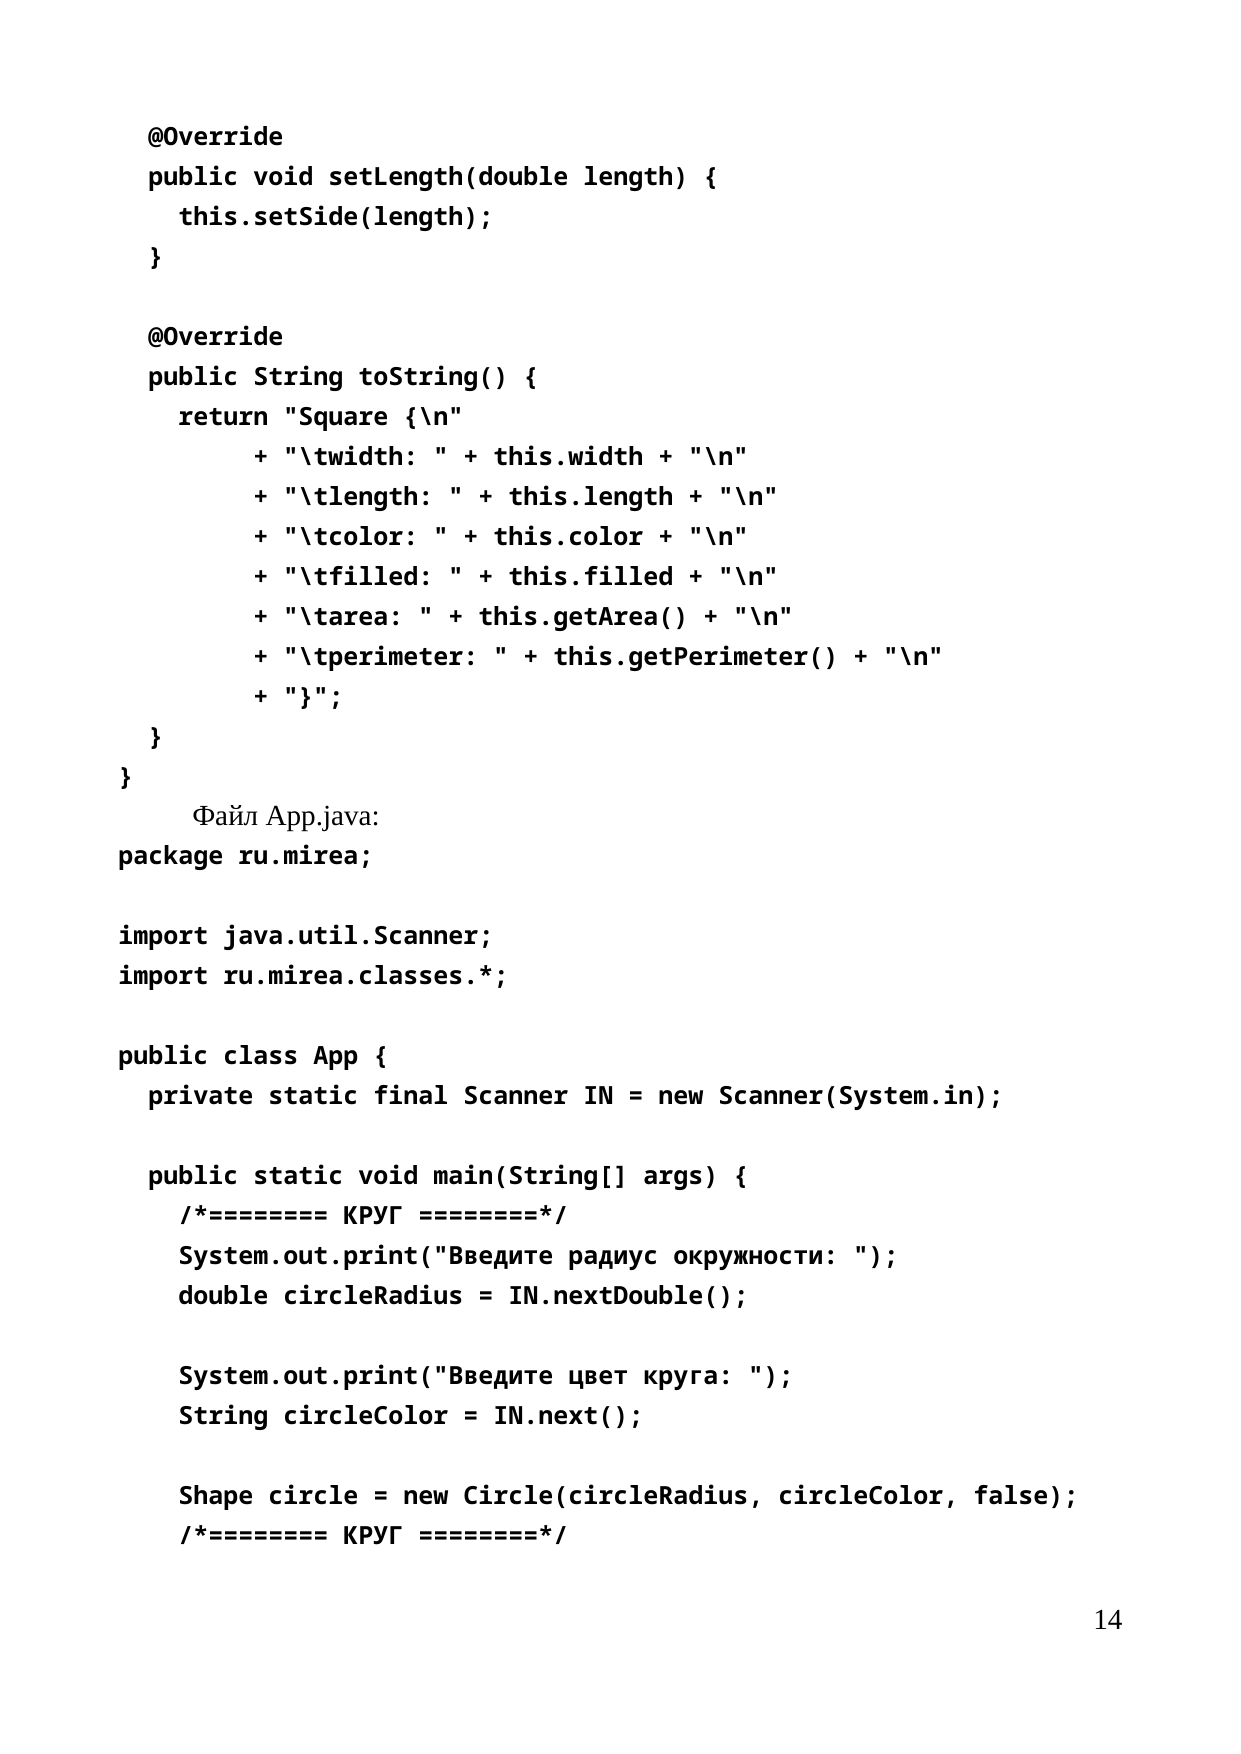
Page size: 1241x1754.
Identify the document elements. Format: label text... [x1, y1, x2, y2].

text + "\tperimeter: " + this.getPerimeter() + "\n" [118, 638, 1122, 672]
text } [118, 718, 1122, 752]
text + "}"; [118, 678, 1122, 712]
text System.out.print("Введите радиус окружности: "); [118, 1238, 1122, 1272]
text double circleRadius = IN.nextDouble(); [118, 1278, 1122, 1312]
text Shape circle = new Circle(circleRadius, circleColor, false); [118, 1478, 1122, 1512]
text public class App { [118, 1038, 1122, 1072]
text private static final Scanner IN = new Scanner(System.in); [118, 1078, 1122, 1112]
text /*======== КРУГ ========*/ [118, 1198, 1122, 1232]
text + "\tfilled: " + this.filled + "\n" [118, 558, 1122, 592]
text @Override [118, 318, 1122, 352]
text /*======== КРУГ ========*/ [118, 1518, 1122, 1552]
text import java.util.Scanner; [118, 918, 1122, 952]
text @Override [118, 118, 1122, 152]
text + "\tarea: " + this.getArea() + "\n" [118, 598, 1122, 632]
text import ru.mirea.classes.*; [118, 958, 1122, 992]
text + "\tlength: " + this.length + "\n" [118, 478, 1122, 512]
text public void setLength(double length) { [118, 158, 1122, 192]
text package ru.mirea; [118, 838, 1122, 872]
text public String toString() { [118, 358, 1122, 392]
text Файл App.java: [118, 798, 1122, 832]
text + "\tcolor: " + this.color + "\n" [118, 518, 1122, 552]
text } [118, 758, 1122, 792]
text System.out.print("Введите цвет круга: "); [118, 1358, 1122, 1392]
text } [118, 238, 1122, 272]
text public static void main(String[] args) { [118, 1158, 1122, 1192]
text this.setSide(length); [118, 198, 1122, 232]
text String circleColor = IN.next(); [118, 1398, 1122, 1432]
text + "\twidth: " + this.width + "\n" [118, 438, 1122, 472]
text return "Square {\n" [118, 398, 1122, 432]
